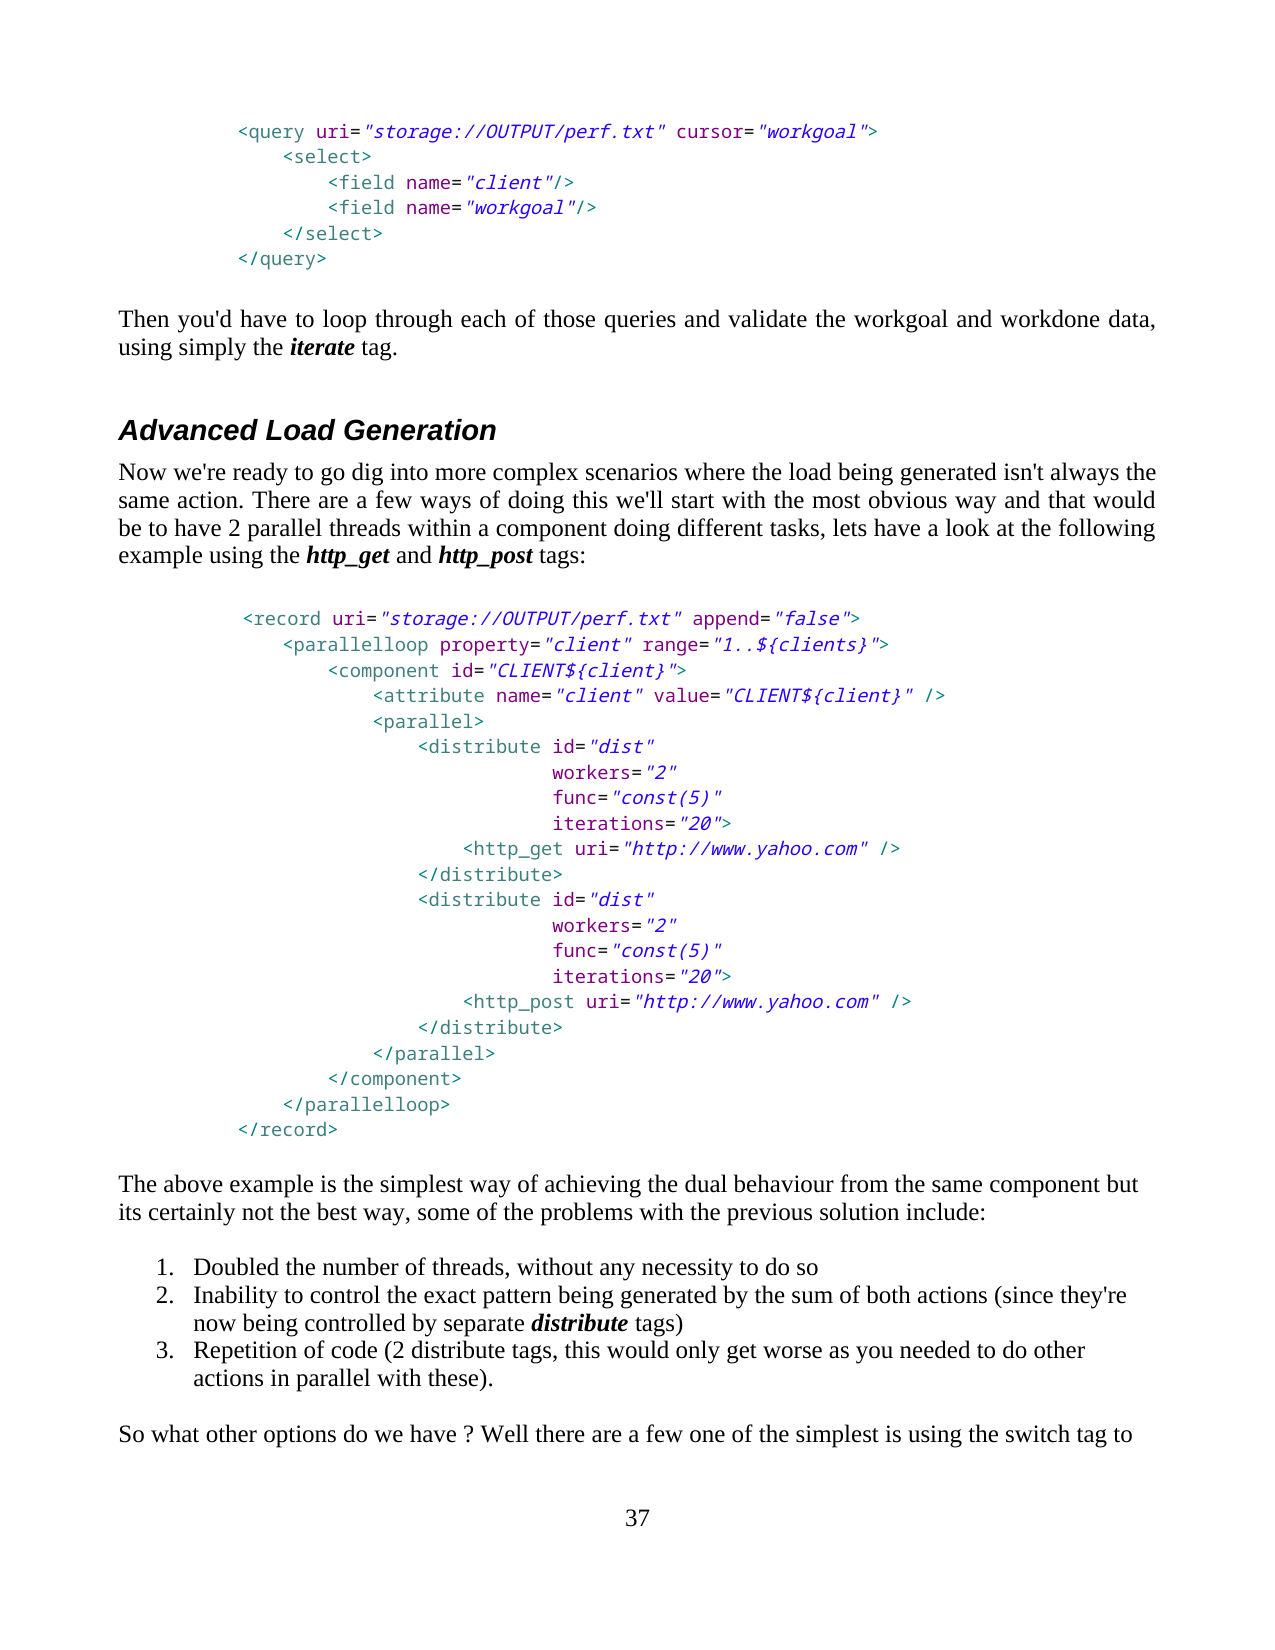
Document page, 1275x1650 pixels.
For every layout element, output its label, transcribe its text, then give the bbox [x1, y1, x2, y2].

text <distribute id="dist" [192, 887, 1157, 912]
text The above example is the simplest way of achieving the dual behaviour from the same component but its certainly not the best way, some of the problems with the previous solution include: [118, 1170, 1157, 1226]
text <parallel> [192, 708, 1157, 734]
text <component id="CLIENT${client}"> [192, 657, 1157, 683]
list Doubled the number of threads, without any necessity to do so [156, 1253, 1157, 1281]
text func="const(5)" [192, 785, 1157, 810]
text <select> [192, 144, 1157, 169]
text </parallelloop> [192, 1091, 1157, 1116]
text Now we're ready to go dig into more complex scenarios where the load being generated isn't always the same action. There are a few ways of doing this we'll start with the most obvious way and that would be to have 2 parallel threads within a component doing different tasks, lets have a look at the following example using the http_get and http_post tags: [118, 458, 1157, 569]
text So what other options do we have ? Well there are a few one of the simplest is using the switch tag to [118, 1420, 1157, 1447]
text iterations="20"> [192, 963, 1157, 989]
text iterations="20"> [192, 810, 1157, 836]
text <parallelloop property="client" range="1..${clients}"> [192, 632, 1157, 657]
text </query> [192, 246, 1157, 271]
text <http_get uri="http://www.yahoo.com" /> [192, 836, 1157, 861]
text <http_post uri="http://www.yahoo.com" /> [192, 989, 1157, 1014]
text <distribute id="dist" [192, 734, 1157, 759]
text workers="2" [192, 759, 1157, 785]
text </component> [192, 1065, 1157, 1091]
text <field name="client"/> [192, 169, 1157, 195]
text <attribute name="client" value="CLIENT${client}" /> [192, 683, 1157, 708]
text <record uri="storage://OUTPUT/perf.txt" append="false"> [192, 603, 1157, 632]
subtitle Advanced Load Generation [118, 413, 1157, 446]
text workers="2" [192, 912, 1157, 938]
text </record> [192, 1116, 1157, 1142]
text <query uri="storage://OUTPUT/perf.txt" cursor="workgoal"> [192, 118, 1157, 144]
text </distribute> [192, 1014, 1157, 1040]
text Then you'd have to loop through each of those queries and validate the workgoal and workdone data, using simply the iterate tag. [118, 305, 1157, 361]
text func="const(5)" [192, 938, 1157, 963]
list Repetition of code (2 distribute tags, this would only get worse as you needed to do other actions in parallel with these). [156, 1337, 1157, 1392]
text </parallel> [192, 1040, 1157, 1065]
text </distribute> [192, 861, 1157, 887]
list Inability to control the exact pattern being generated by the sum of both actions (since they're now being controlled by separate distribute tags) [156, 1281, 1157, 1337]
text <field name="workgoal"/> [192, 195, 1157, 220]
text </select> [192, 220, 1157, 246]
